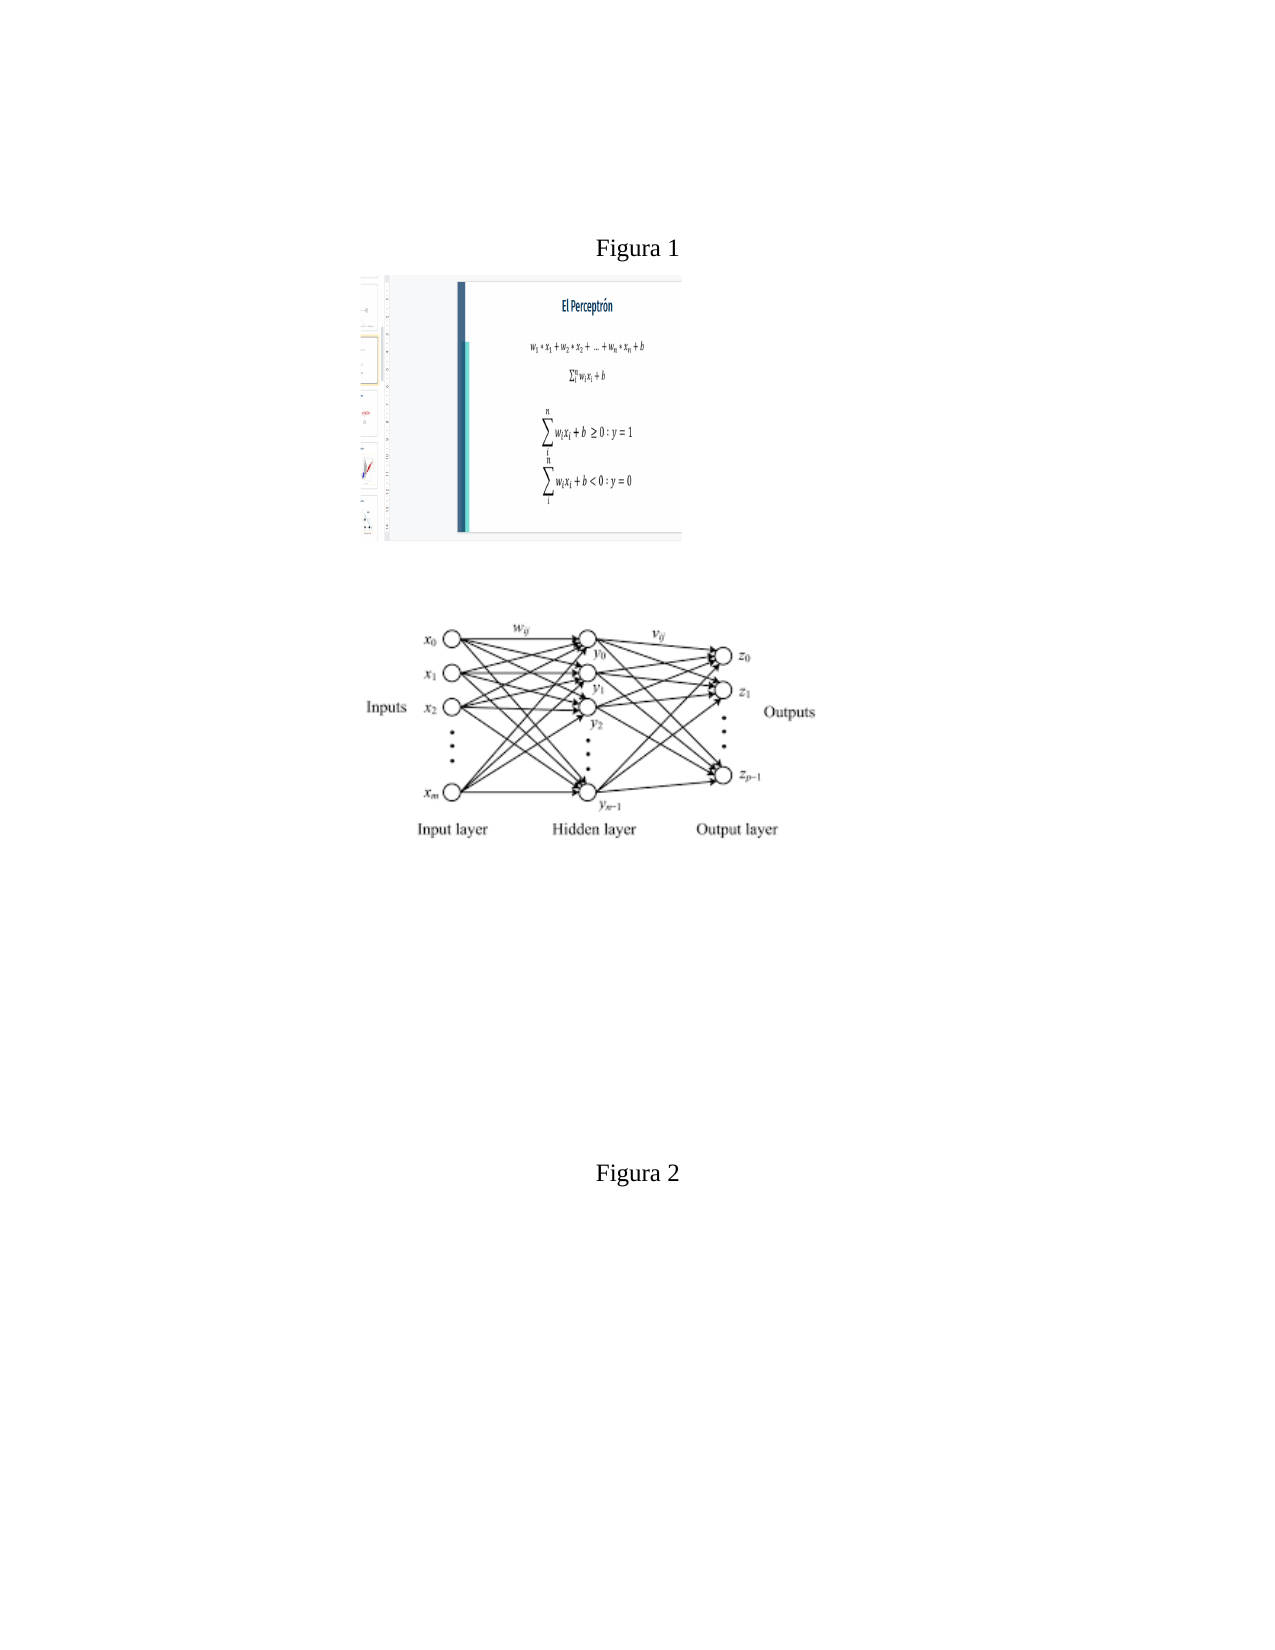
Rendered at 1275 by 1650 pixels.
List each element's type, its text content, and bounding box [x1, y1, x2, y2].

text Figura 1 [118, 233, 1157, 262]
text Figura 2 [118, 1158, 1157, 1186]
picture [616, 275, 682, 541]
picture [360, 613, 821, 844]
